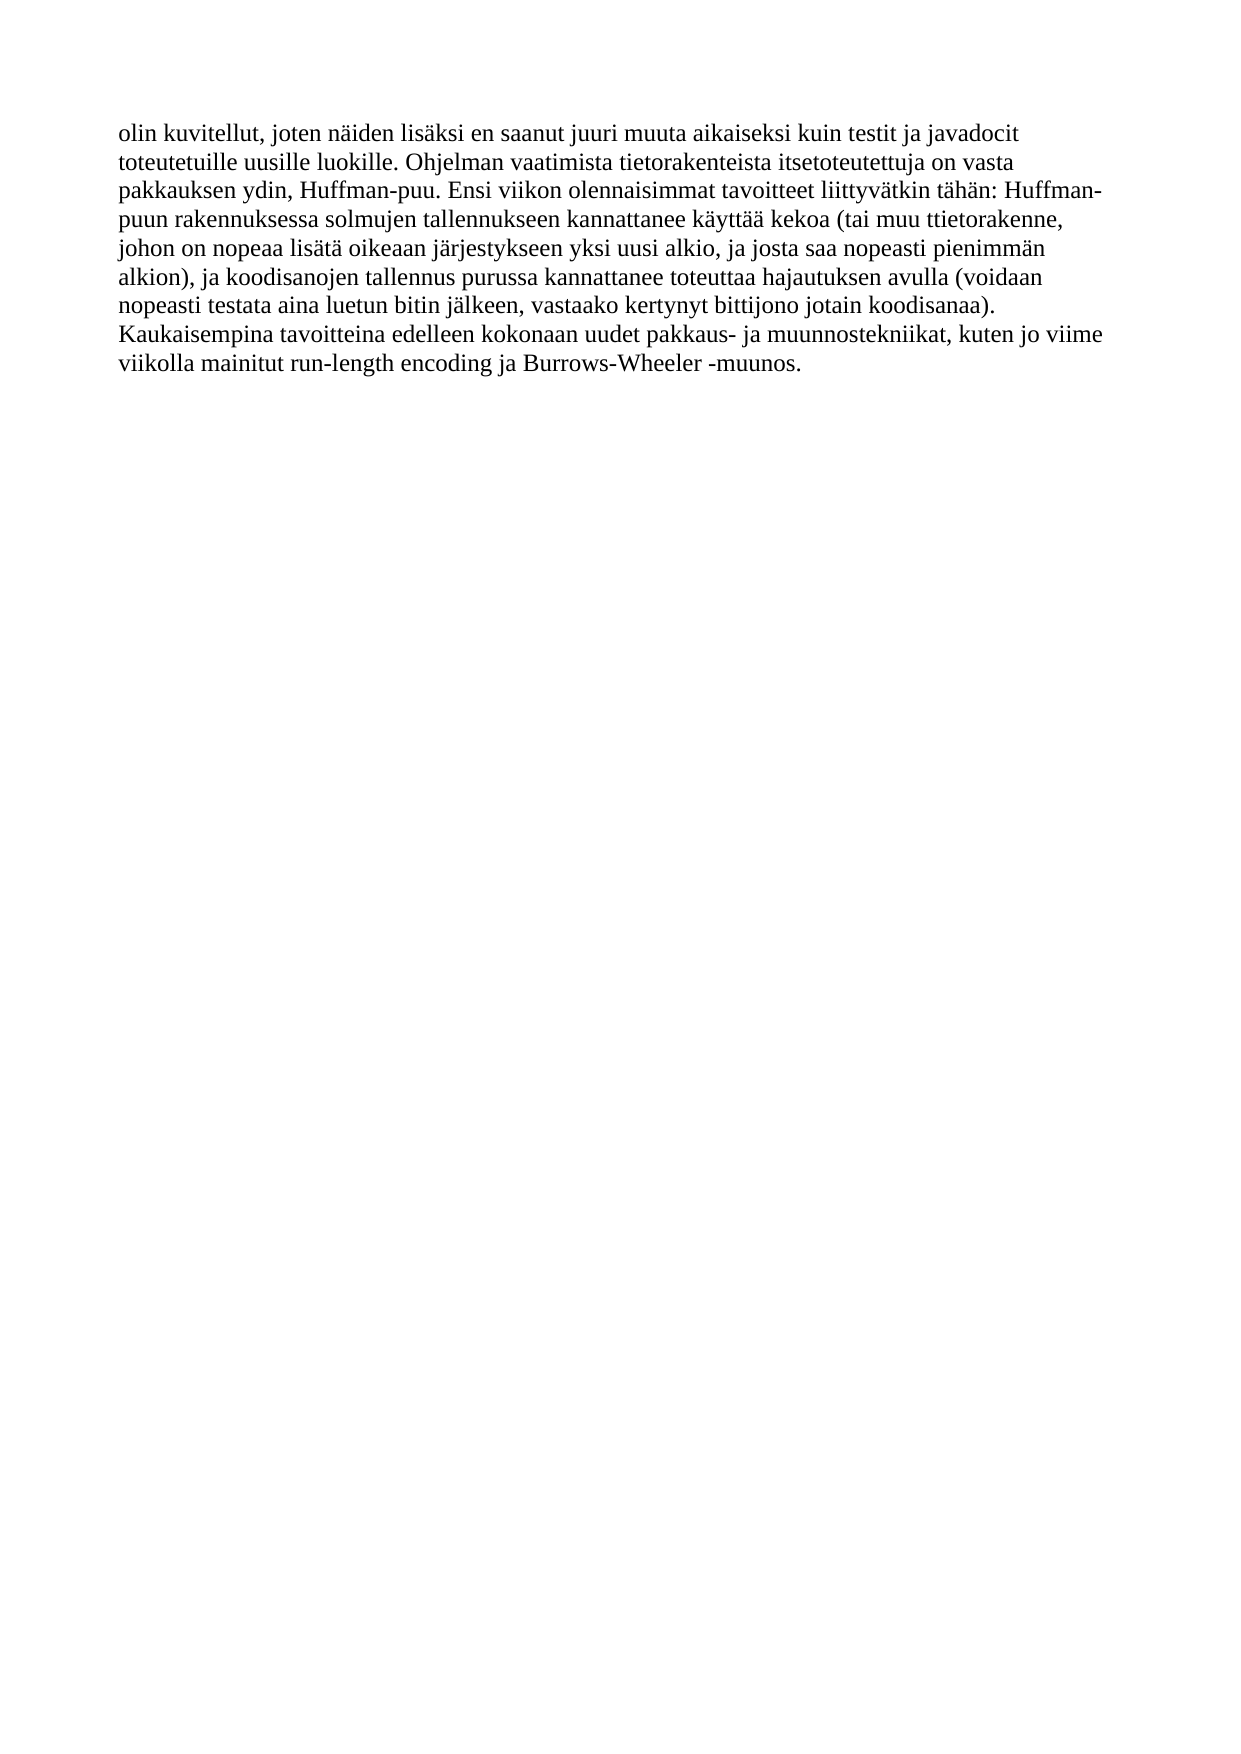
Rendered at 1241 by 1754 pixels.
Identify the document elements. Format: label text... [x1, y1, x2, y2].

text olin kuvitellut, joten näiden lisäksi en saanut juuri muuta aikaiseksi kuin testit ja javadocit toteutetuille uusille luokille. Ohjelman vaatimista tietorakenteista itsetoteutettuja on vasta pakkauksen ydin, Huffman-puu. Ensi viikon olennaisimmat tavoitteet liittyvätkin tähän: Huffman-puun rakennuksessa solmujen tallennukseen kannattanee käyttää kekoa (tai muu ttietorakenne, johon on nopeaa lisätä oikeaan järjestykseen yksi uusi alkio, ja josta saa nopeasti pienimmän alkion), ja koodisanojen tallennus purussa kannattanee toteuttaa hajautuksen avulla (voidaan nopeasti testata aina luetun bitin jälkeen, vastaako kertynyt bittijono jotain koodisanaa). Kaukaisempina tavoitteina edelleen kokonaan uudet pakkaus- ja muunnostekniikat, kuten jo viime viikolla mainitut run-length encoding ja Burrows-Wheeler -muunos. [118, 118, 1122, 377]
